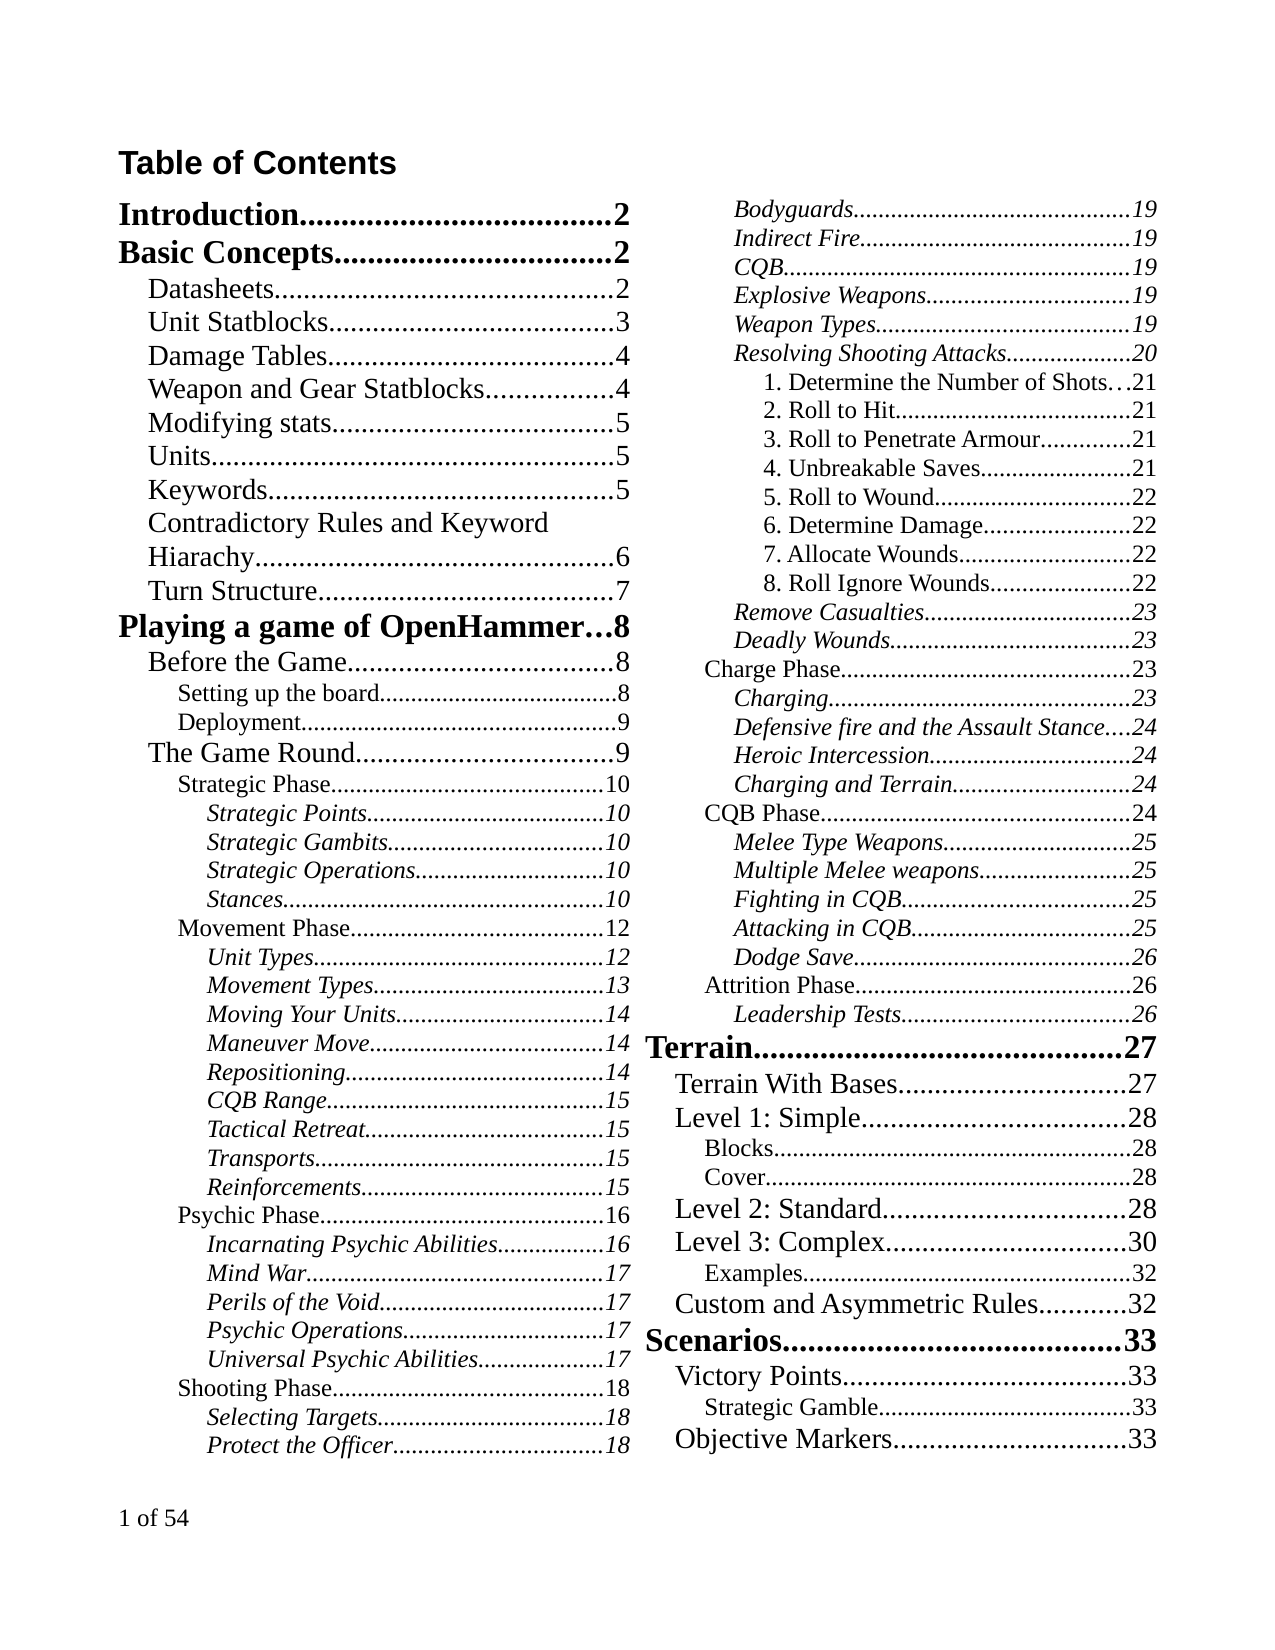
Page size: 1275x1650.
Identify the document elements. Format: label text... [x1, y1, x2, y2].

text Unit Statblocks 3 [148, 304, 630, 338]
text Terrain 27 [645, 1028, 1157, 1066]
text Attacking in CQB 25 [733, 913, 1157, 942]
text Indirect Fire 19 [733, 223, 1157, 252]
text Blocks 28 [704, 1133, 1157, 1162]
text 6. Determine Damage 22 [763, 510, 1157, 539]
text Before the Game 8 [148, 644, 630, 678]
text The Game Round 9 [148, 736, 630, 769]
text 1. Determine the Number of Shots 21 [763, 367, 1157, 395]
text Fighting in CQB 25 [733, 884, 1157, 913]
text Explosive Weapons 19 [733, 280, 1157, 309]
text Leadership Tests 26 [733, 999, 1157, 1028]
text Unit Types 12 [207, 942, 630, 970]
text Perils of the Void 17 [207, 1287, 630, 1315]
text Movement Phase 12 [177, 913, 630, 942]
text Psychic Phase 16 [177, 1200, 630, 1229]
text Strategic Operations 10 [207, 855, 630, 884]
text Shooting Phase 18 [177, 1373, 630, 1402]
text Universal Psychic Abilities 17 [207, 1344, 630, 1373]
text Keywords 5 [148, 472, 630, 506]
text Strategic Gambits 10 [207, 827, 630, 855]
text Stances 10 [207, 884, 630, 913]
text CQB Phase 24 [704, 798, 1157, 827]
text Psychic Operations 17 [207, 1315, 630, 1344]
text Level 2: Standard 28 [674, 1191, 1157, 1224]
text Strategic Phase 10 [177, 769, 630, 798]
text Deployment 9 [177, 707, 630, 736]
text Objective Markers 33 [674, 1421, 1157, 1454]
text Scenarios 33 [645, 1320, 1157, 1358]
text Charge Phase 23 [704, 654, 1157, 683]
text Transports 15 [207, 1143, 630, 1172]
text Mind War 17 [207, 1258, 630, 1287]
text Protect the Officer 18 [207, 1430, 630, 1459]
text Contradictory Rules and Keyword Hiarachy 6 [148, 506, 630, 573]
text Resolving Shooting Attacks 20 [733, 338, 1157, 367]
text Terrain With Bases 27 [674, 1066, 1157, 1100]
text Charging and Terrain 24 [733, 769, 1157, 798]
text Level 1: Simple 28 [674, 1100, 1157, 1133]
text Multiple Melee weapons 25 [733, 855, 1157, 884]
text Strategic Points 10 [207, 798, 630, 827]
text Basic Concepts 2 [118, 232, 630, 271]
text 4. Unbreakable Saves 21 [763, 453, 1157, 482]
text Deadly Wounds 23 [733, 625, 1157, 654]
text Repositioning 14 [207, 1057, 630, 1085]
text Turn Structure 7 [148, 573, 630, 606]
text 7. Allocate Wounds 22 [763, 539, 1157, 568]
text Defensive fire and the Assault Stance 24 [733, 712, 1157, 740]
text Heroic Intercession 24 [733, 740, 1157, 769]
text Selecting Targets 18 [207, 1402, 630, 1430]
text Custom and Asymmetric Rules 32 [674, 1287, 1157, 1320]
text Modifying stats 5 [148, 405, 630, 438]
text Setting up the board 8 [177, 678, 630, 707]
text 3. Roll to Penetrate Armour 21 [763, 424, 1157, 453]
text Moving Your Units 14 [207, 999, 630, 1028]
text 8. Roll Ignore Wounds 22 [763, 568, 1157, 597]
text Weapon Types 19 [733, 309, 1157, 338]
text Damage Tables 4 [148, 338, 630, 371]
text Level 3: Complex 30 [674, 1224, 1157, 1258]
text Weapon and Gear Statblocks 4 [148, 371, 630, 405]
text CQB 19 [733, 252, 1157, 280]
text Movement Types 13 [207, 970, 630, 999]
text Dodge Save 26 [733, 942, 1157, 970]
text Attrition Phase 26 [704, 970, 1157, 999]
text Victory Points 33 [674, 1358, 1157, 1392]
text Tactical Retreat 15 [207, 1114, 630, 1143]
text Charging 23 [733, 683, 1157, 712]
text Melee Type Weapons 25 [733, 827, 1157, 855]
text Playing a game of OpenHammer 8 [118, 606, 630, 644]
text Cover 28 [704, 1162, 1157, 1191]
subtitle Table of Contents [118, 143, 1157, 182]
text Introduction 2 [118, 194, 630, 232]
text Incarnating Psychic Abilities 16 [207, 1229, 630, 1258]
text Remove Casualties 23 [733, 597, 1157, 625]
text 5. Roll to Wound 22 [763, 482, 1157, 510]
text Units 5 [148, 438, 630, 472]
text Bodyguards 19 [733, 194, 1157, 223]
text Datasheets 2 [148, 271, 630, 304]
text Maneuver Move 14 [207, 1028, 630, 1057]
text 2. Roll to Hit 21 [763, 395, 1157, 424]
text Strategic Gamble 33 [704, 1392, 1157, 1421]
text Reinforcements 15 [207, 1172, 630, 1200]
text CQB Range 15 [207, 1085, 630, 1114]
text Examples 32 [704, 1258, 1157, 1287]
